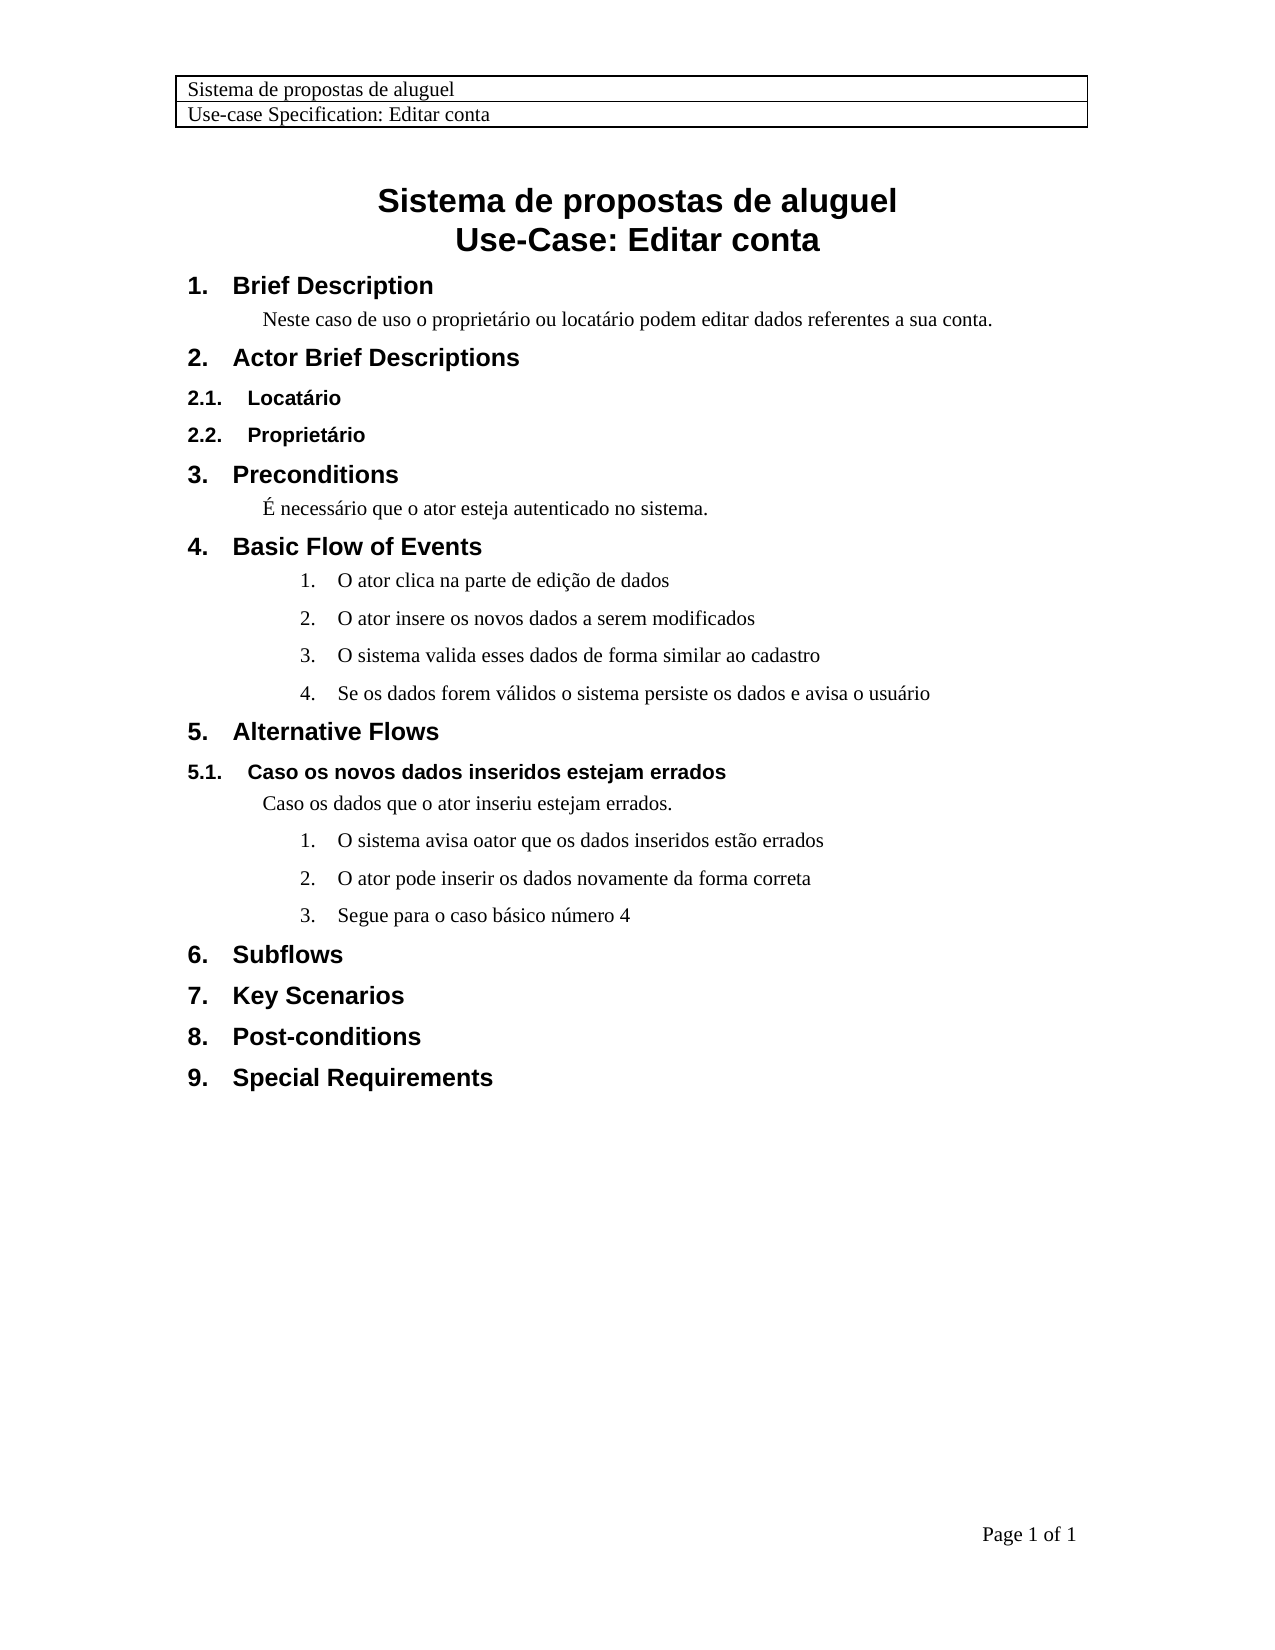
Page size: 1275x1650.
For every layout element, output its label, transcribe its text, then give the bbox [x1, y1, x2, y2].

list Segue para o caso básico número 4 [300, 902, 1087, 927]
subtitle Locatário [187, 385, 1087, 410]
subtitle Proprietário [187, 422, 1087, 447]
list Se os dados forem válidos o sistema persiste os dados e avisa o usuário [300, 680, 1087, 705]
subtitle Actor Brief Descriptions [187, 343, 1087, 372]
list O ator insere os novos dados a serem modificados [300, 605, 1087, 630]
subtitle Sistema de propostas de aluguel Use-Case: Editar conta [187, 182, 1087, 258]
text Neste caso de uso o proprietário ou locatário podem editar dados referentes a sua conta. [262, 306, 1087, 331]
text Caso os dados que o ator inseriu estejam errados. [262, 790, 1087, 815]
subtitle Basic Flow of Events [187, 532, 1087, 561]
subtitle Subflows [187, 940, 1087, 968]
list O sistema valida esses dados de forma similar ao cadastro [300, 642, 1087, 667]
text É necessário que o ator esteja autenticado no sistema. [262, 495, 1087, 520]
subtitle Post-conditions [187, 1022, 1087, 1051]
list O ator pode inserir os dados novamente da forma correta [300, 865, 1087, 890]
list O ator clica na parte de edição de dados [300, 567, 1087, 592]
subtitle Caso os novos dados inseridos estejam errados [187, 758, 1087, 783]
subtitle Preconditions [187, 460, 1087, 488]
subtitle Key Scenarios [187, 981, 1087, 1010]
list O sistema avisa oator que os dados inseridos estão errados [300, 827, 1087, 852]
subtitle Alternative Flows [187, 717, 1087, 746]
subtitle Special Requirements [187, 1063, 1087, 1092]
subtitle Brief Description [187, 271, 1087, 300]
